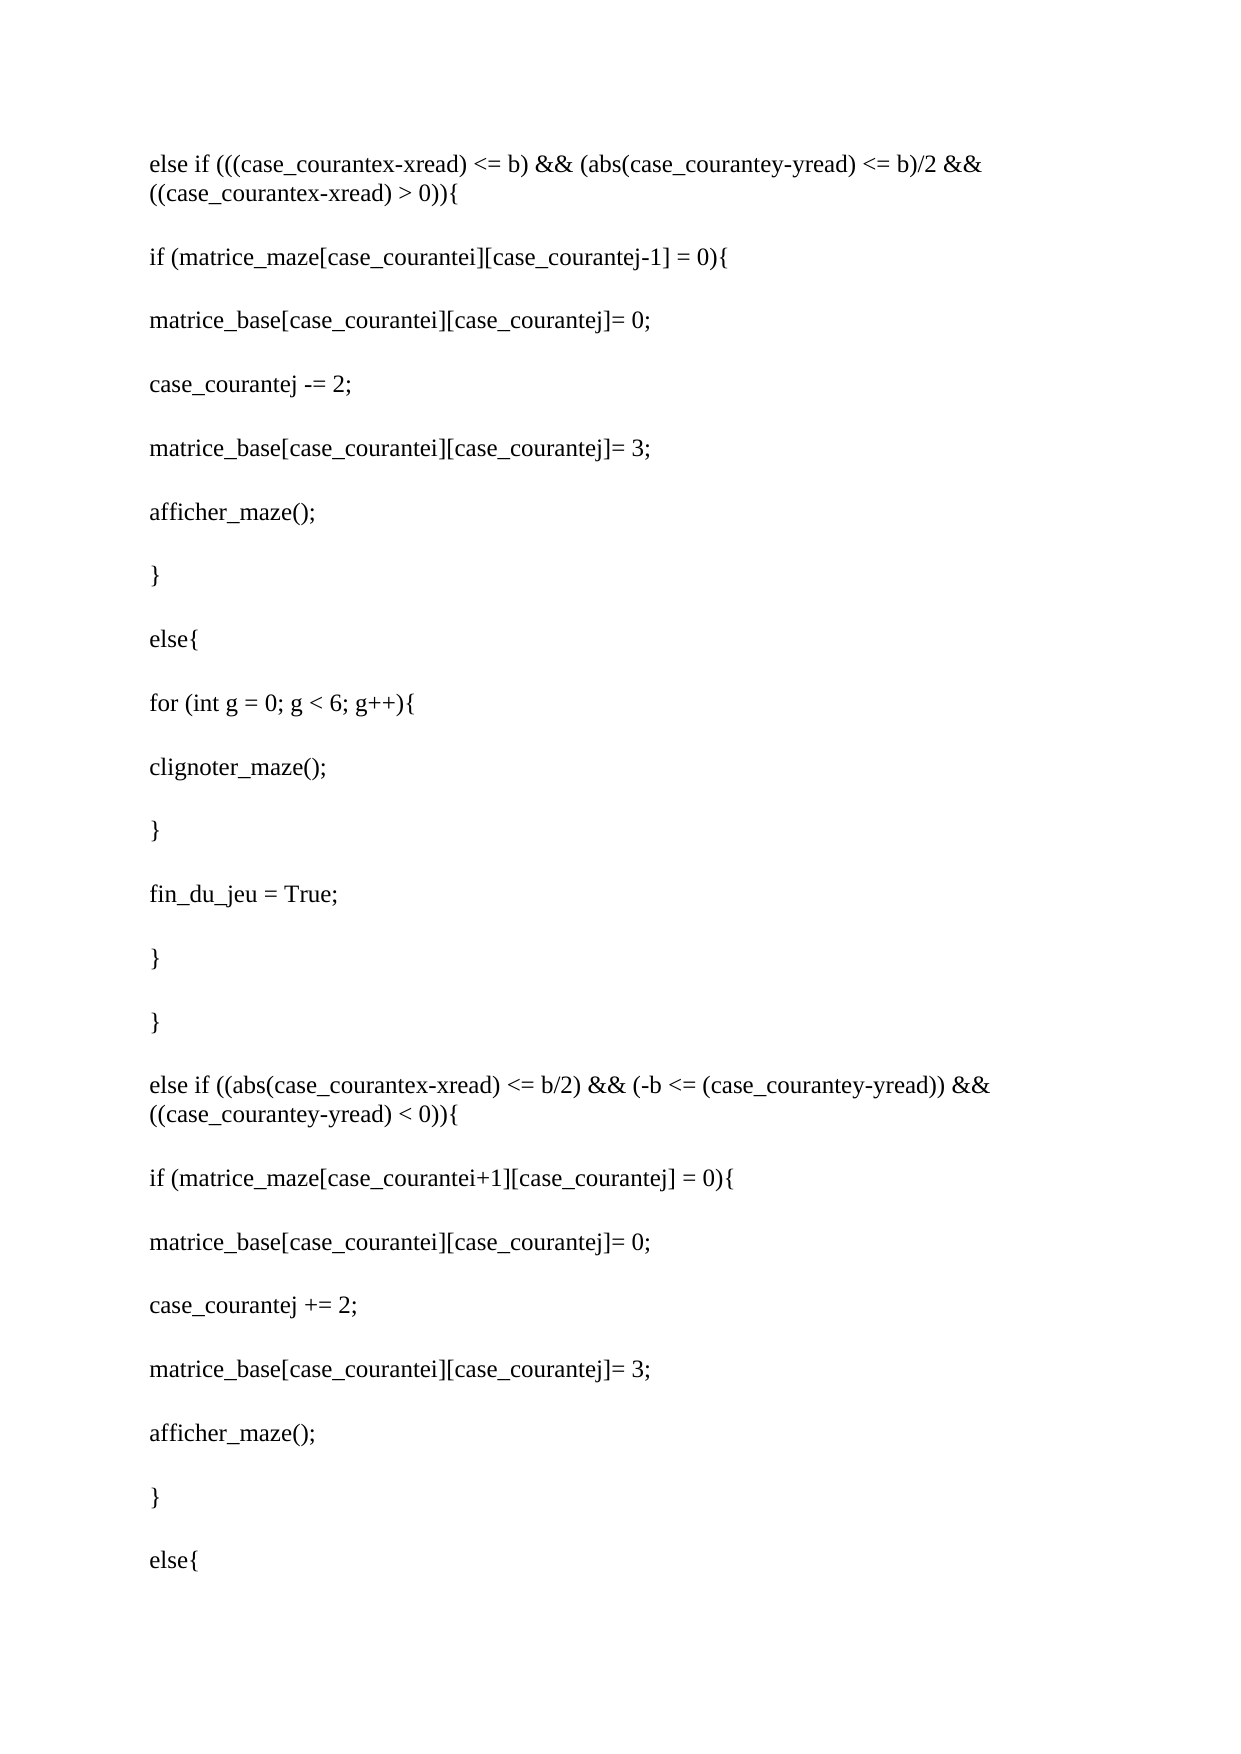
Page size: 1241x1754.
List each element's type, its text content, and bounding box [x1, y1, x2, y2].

table_header } [148, 1480, 169, 1512]
table_header else{ [148, 1544, 208, 1576]
table_cell [148, 846, 169, 878]
table_cell [148, 655, 208, 686]
table_cell [148, 1321, 366, 1353]
table_header matrice_base[case_courantei][case_courantej]= 3; [148, 431, 659, 463]
table_header matrice_base[case_courantei][case_courantej]= 0; [148, 1225, 659, 1257]
table_header case_courantej -= 2; [148, 368, 360, 399]
table_header } [148, 814, 169, 846]
table_cell [148, 527, 323, 559]
table_cell [148, 1448, 323, 1480]
table_header for (int g = 0; g < 6; g++){ [148, 686, 424, 718]
table_cell [148, 272, 738, 304]
table_cell [148, 591, 169, 623]
table_header fin_du_jeu = True; [148, 878, 346, 909]
table_cell [148, 910, 346, 941]
table_cell [148, 400, 360, 431]
table_cell [148, 1385, 659, 1416]
table_header } [148, 1005, 169, 1037]
table_header } [148, 559, 169, 591]
table_header if (matrice_maze[case_courantei][case_courantej-1] = 0){ [148, 240, 738, 272]
table_cell [148, 208, 1093, 240]
table_header } [148, 941, 169, 973]
table_cell [148, 973, 169, 1005]
table_cell [148, 718, 424, 750]
table_header else if (((case_courantex-xread) <= b) && (abs(case_courantey-yread) <= b)/2 && ((case_courantex-xread) > 0)){ [148, 148, 1093, 208]
table_cell [148, 1512, 169, 1544]
table_header clignoter_maze(); [148, 750, 335, 782]
table_cell [148, 1193, 743, 1225]
table_header case_courantej += 2; [148, 1289, 366, 1321]
table_header else if ((abs(case_courantex-xread) <= b/2) && (-b <= (case_courantey-yread)) && ((case_courantey-yread) < 0)){ [148, 1069, 1093, 1129]
table_cell [148, 1037, 169, 1069]
table_header else{ [148, 623, 208, 654]
table_cell [148, 336, 659, 368]
table_cell [148, 782, 335, 814]
table_header matrice_base[case_courantei][case_courantej]= 3; [148, 1353, 659, 1384]
table_cell [148, 1257, 659, 1289]
table_header afficher_maze(); [148, 495, 323, 527]
table_header afficher_maze(); [148, 1416, 323, 1448]
table_header matrice_base[case_courantei][case_courantej]= 0; [148, 304, 659, 336]
table_cell [148, 1130, 1093, 1161]
table_cell [148, 463, 659, 495]
table_header if (matrice_maze[case_courantei+1][case_courantej] = 0){ [148, 1161, 743, 1193]
